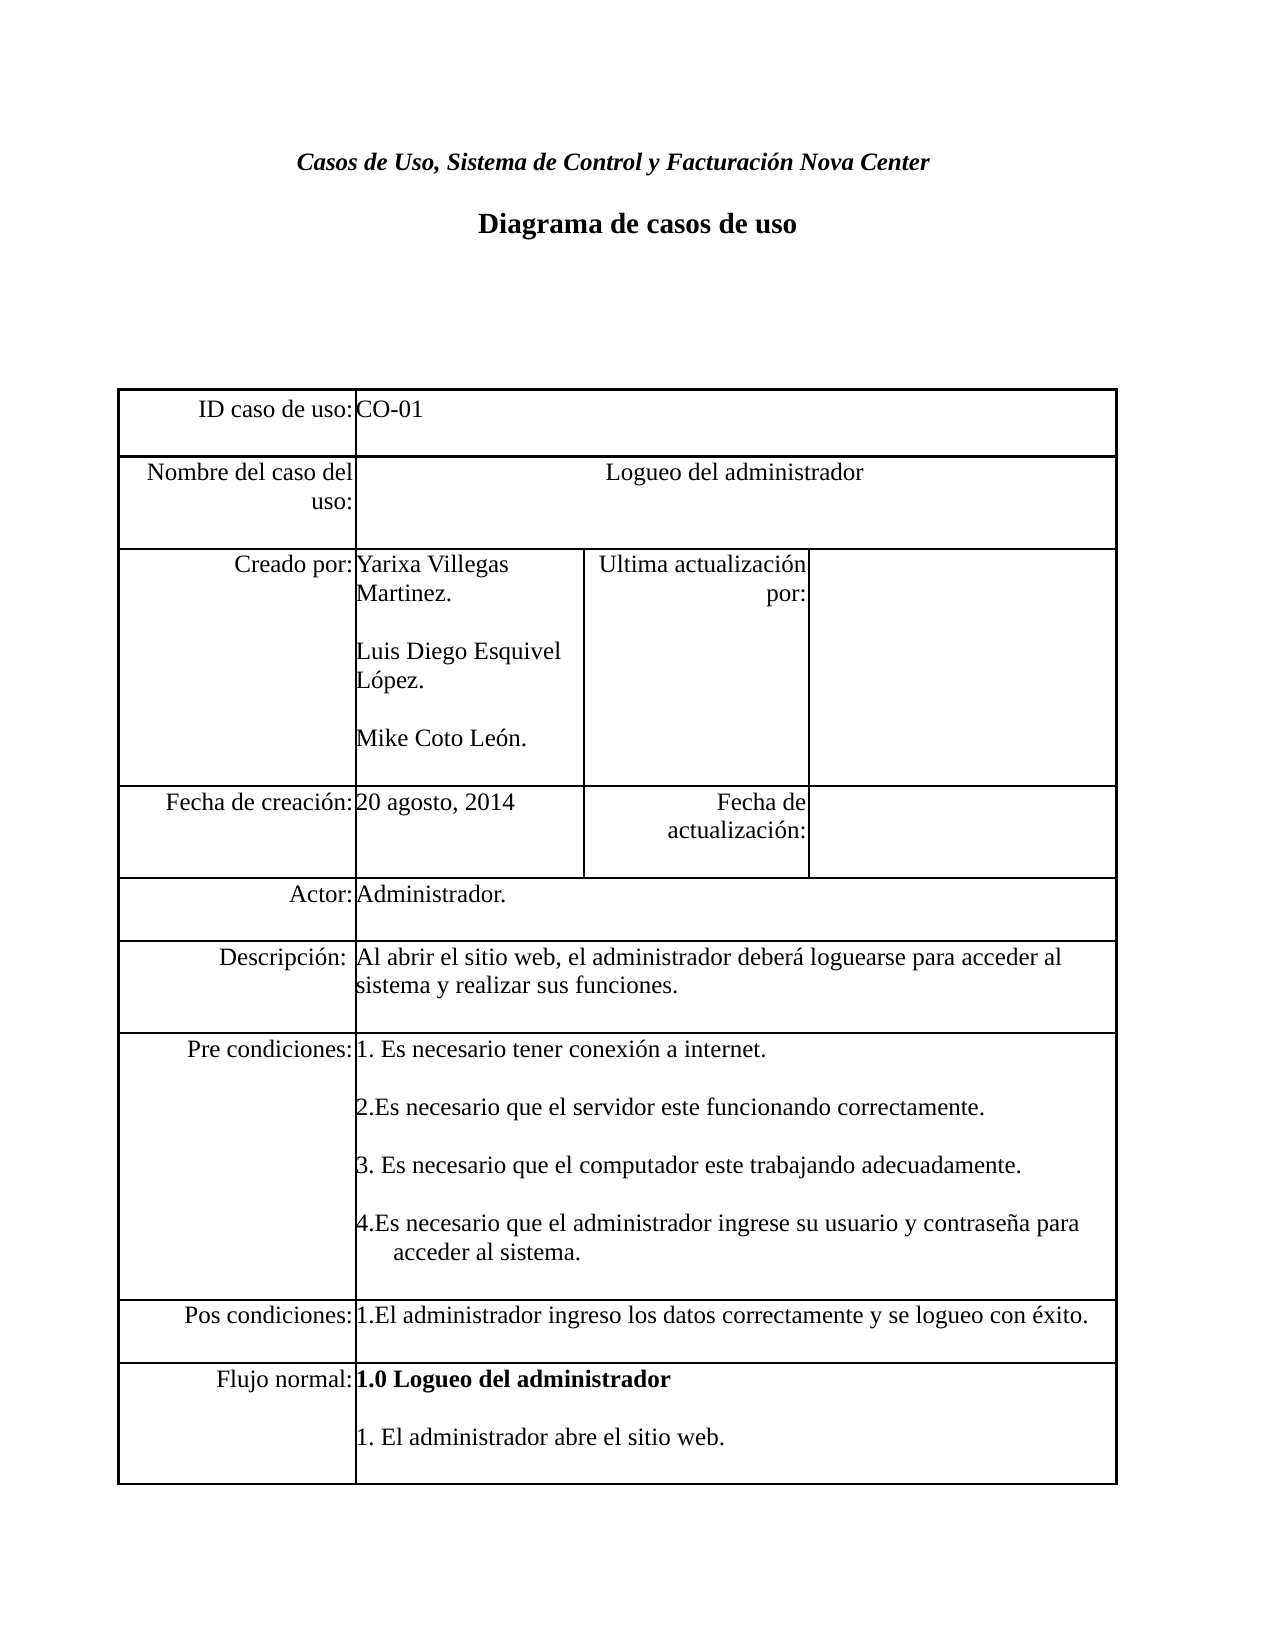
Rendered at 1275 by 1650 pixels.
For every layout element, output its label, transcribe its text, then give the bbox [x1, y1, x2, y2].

table_cell Yarixa Villegas Martinez. Luis Diego Esquivel López. Mike Coto León. [357, 550, 583, 784]
table_cell Creado por: [120, 550, 355, 784]
table_header CO-01 [357, 391, 1115, 455]
table_cell 20 agosto, 2014 [357, 787, 583, 877]
table_cell Pre condiciones: [120, 1034, 355, 1298]
table_cell 1. Es necesario tener conexión a internet. 2.Es necesario que el servidor este funcionando correctamente. 3. Es necesario que el computador este trabajando adecuadamente. 4.Es necesario que el administrador ingrese su usuario y contraseña para acceder al sistema. [357, 1034, 1115, 1298]
table_cell Administrador. [357, 879, 1115, 940]
table_cell Al abrir el sitio web, el administrador deberá loguearse para acceder al sistema y realizar sus funciones. [357, 942, 1115, 1032]
table_cell Logueo del administrador [357, 458, 1115, 547]
text Diagrama de casos de uso [118, 206, 1157, 240]
table_cell Pos condiciones: [120, 1301, 355, 1362]
table_cell [810, 550, 1115, 784]
table_cell Actor: [120, 879, 355, 940]
table_cell Nombre del caso del uso: [120, 458, 355, 547]
table_cell 1.0 Logueo del administrador 1. El administrador abre el sitio web. [357, 1364, 1115, 1483]
table_cell [810, 787, 1115, 877]
table_cell Ultima actualización por: [585, 550, 808, 784]
table_cell 1.El administrador ingreso los datos correctamente y se logueo con éxito. [357, 1301, 1115, 1362]
table_cell Fecha de creación: [120, 787, 355, 877]
table_header ID caso de uso: [120, 391, 355, 455]
table_cell Descripción: [120, 942, 355, 1032]
table_cell Fecha de actualización: [585, 787, 808, 877]
table_cell Flujo normal: [120, 1364, 355, 1483]
